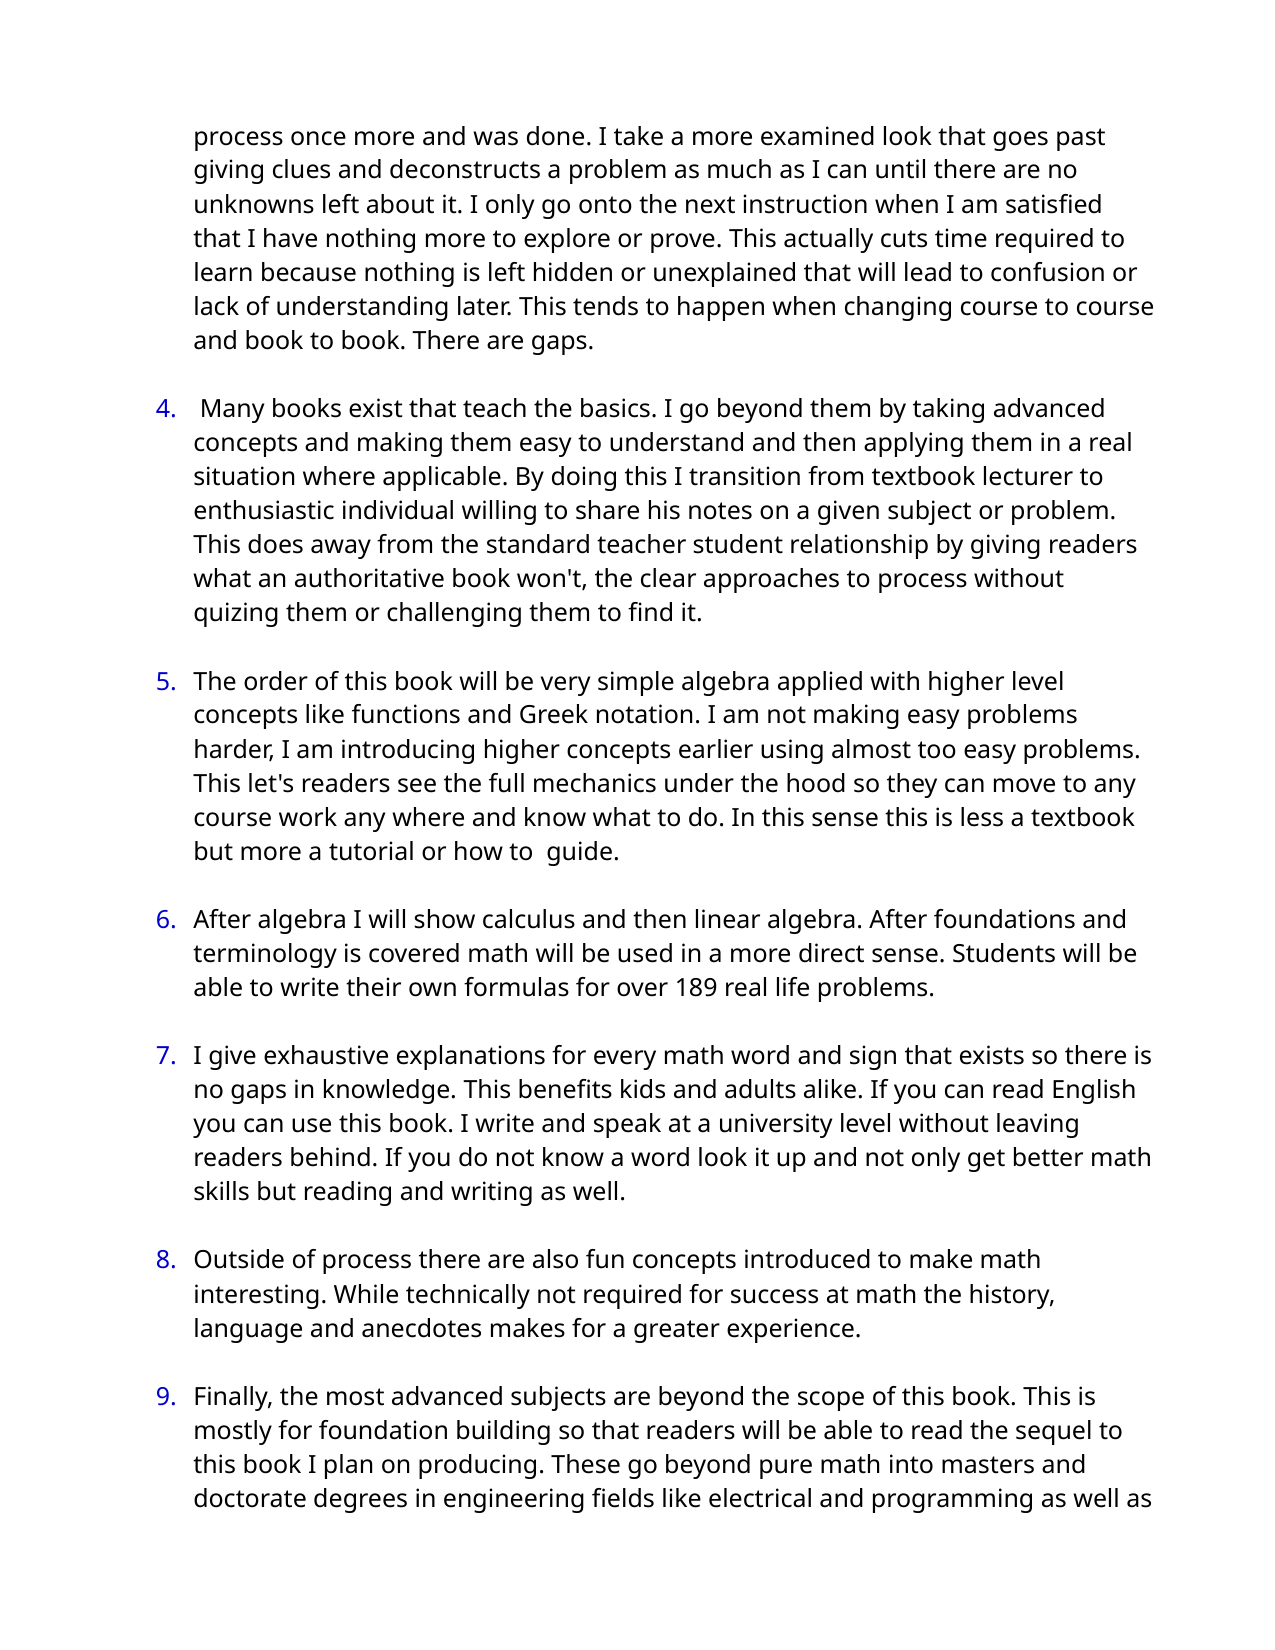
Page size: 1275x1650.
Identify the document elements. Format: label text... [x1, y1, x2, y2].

list Outside of process there are also fun concepts introduced to make math interesting. While technically not required for success at math the history, language and anecdotes makes for a greater experience. [156, 1242, 1157, 1344]
list After algebra I will show calculus and then linear algebra. After foundations and terminology is covered math will be used in a more direct sense. Students will be able to write their own formulas for over 189 real life problems. [156, 902, 1157, 1004]
list The order of this book will be very simple algebra applied with higher level concepts like functions and Greek notation. I am not making easy problems harder, I am introducing higher concepts earlier using almost too easy problems. This let's readers see the full mechanics under the hood so they can move to any course work any where and know what to do. In this sense this is less a textbook but more a tutorial or how to guide. [156, 663, 1157, 867]
list I give exhaustive explanations for every math word and sign that exists so there is no gaps in knowledge. This benefits kids and adults alike. If you can read English you can use this book. I write and speak at a university level without leaving readers behind. If you do not know a word look it up and not only get better math skills but reading and writing as well. [156, 1038, 1157, 1208]
list Finally, the most advanced subjects are beyond the scope of this book. This is mostly for foundation building so that readers will be able to read the sequel to this book I plan on producing. These go beyond pure math into masters and doctorate degrees in engineering fields like electrical and programming as well as [156, 1378, 1157, 1515]
list process once more and was done. I take a more examined look that goes past giving clues and deconstructs a problem as much as I can until there are no unknowns left about it. I only go onto the next instruction when I am satisfied that I have nothing more to explore or prove. This actually cuts time required to learn because nothing is left hidden or unexplained that will lead to confusion or lack of understanding later. This tends to happen when changing course to course and book to book. There are gaps. [156, 118, 1157, 357]
list Many books exist that teach the basics. I go beyond them by taking advanced concepts and making them easy to understand and then applying them in a real situation where applicable. By doing this I transition from textbook lecturer to enthusiastic individual willing to share his notes on a given subject or problem. This does away from the standard teacher student relationship by giving readers what an authoritative book won't, the clear approaches to process without quizing them or challenging them to find it. [156, 391, 1157, 629]
